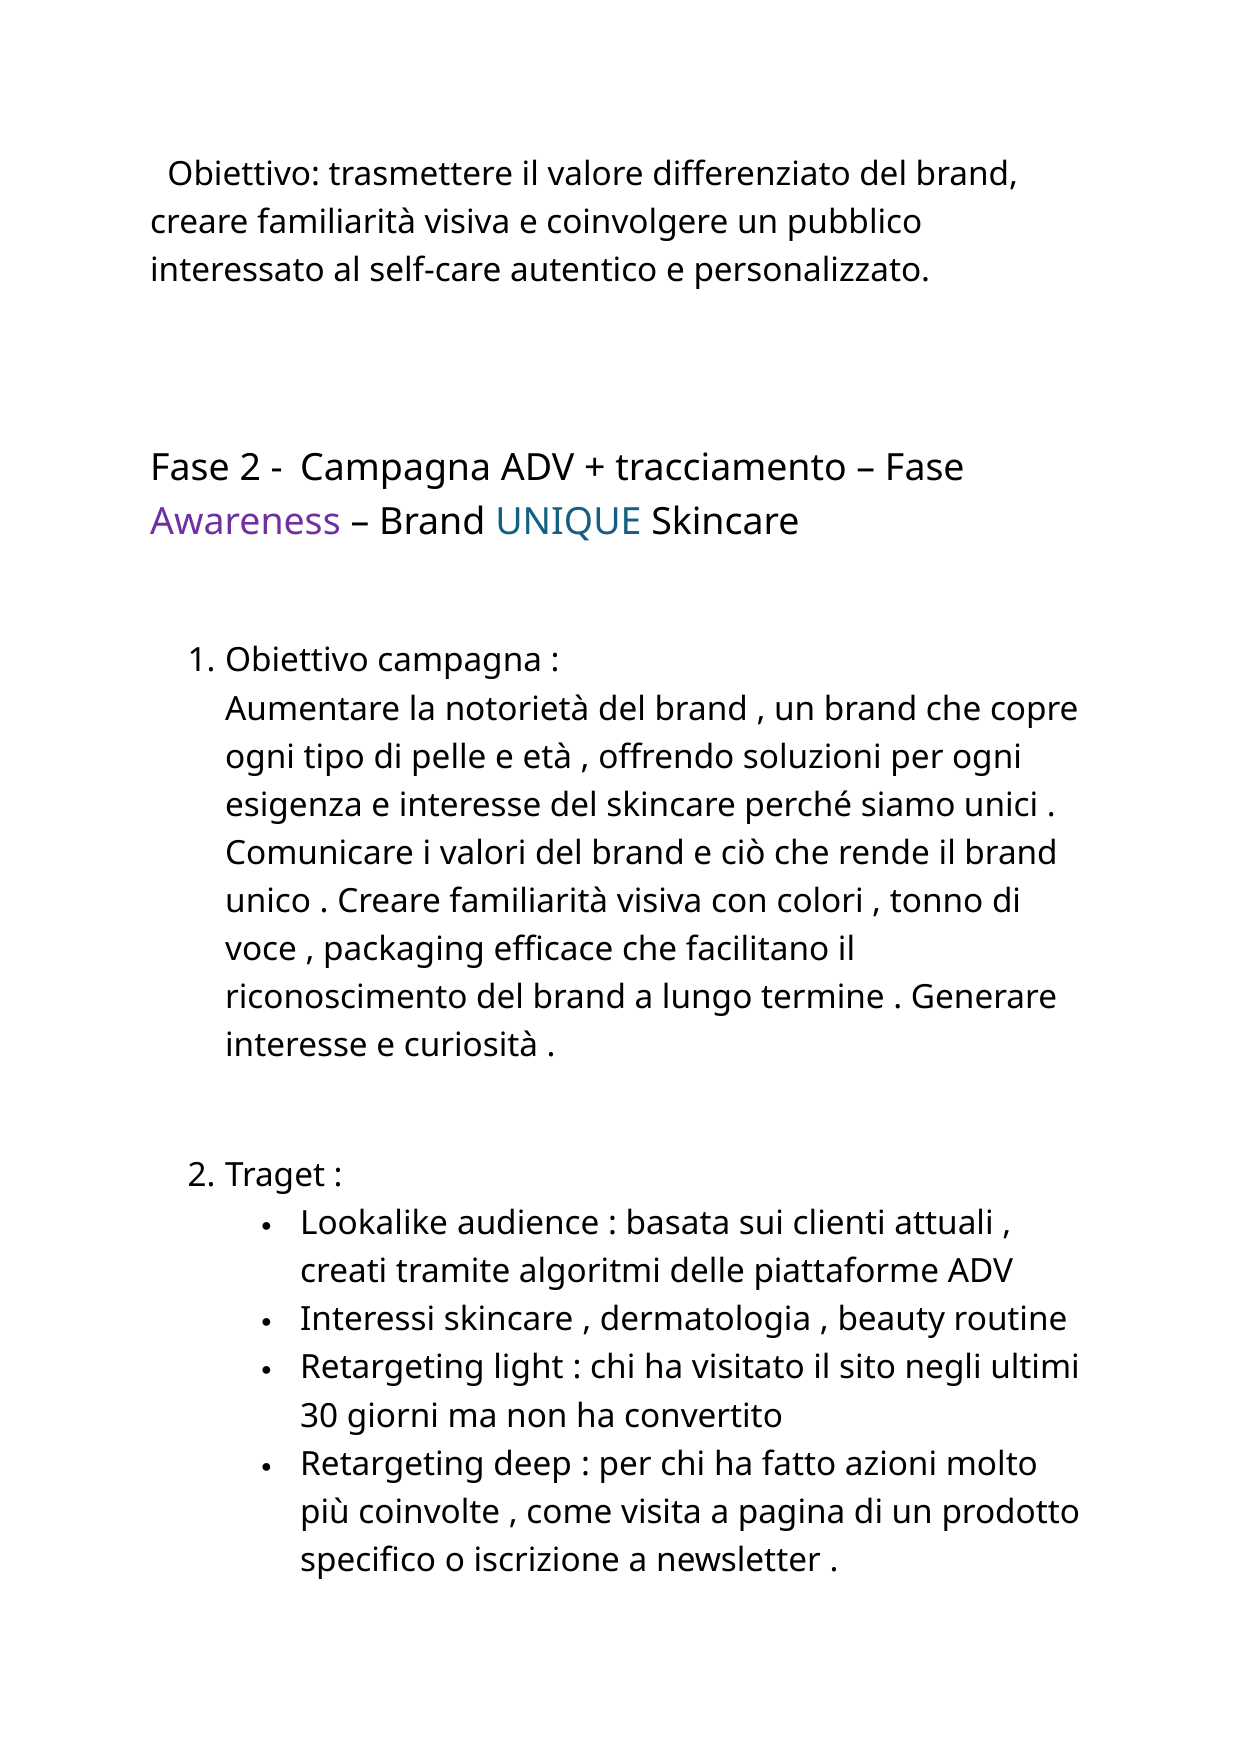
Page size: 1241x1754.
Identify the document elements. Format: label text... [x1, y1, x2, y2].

list Traget : [187, 1151, 1090, 1196]
list Lookalike audience : basata sui clienti attuali , creati tramite algoritmi delle piattaforme ADV [262, 1199, 1090, 1292]
list Aumentare la notorietà del brand , un brand che copre ogni tipo di pelle e età , offrendo soluzioni per ogni esigenza e interesse del skincare perché siamo unici . Comunicare i valori del brand e ciò che rende il brand unico . Creare familiarità visiva con colori , tonno di voce , packaging efficace che facilitano il riconoscimento del brand a lungo termine . Generare interesse e curiosità . [225, 684, 1090, 1067]
text Fase 2 - Campagna ADV + tracciamento – Fase Awareness – Brand UNIQUE Skincare [150, 441, 1090, 546]
list Retargeting deep : per chi ha fatto azioni molto più coinvolte , come visita a pagina di un prodotto specifico o iscrizione a newsletter . [262, 1439, 1090, 1581]
list Obiettivo campagna : [187, 636, 1090, 682]
list Retargeting light : chi ha visitato il sito negli ultimi 30 giorni ma non ha convertito [262, 1343, 1090, 1437]
text Obiettivo: trasmettere il valore differenziato del brand, creare familiarità visiva e coinvolgere un pubblico interessato al self-care autentico e personalizzato. [150, 150, 1090, 292]
list Interessi skincare , dermatologia , beauty routine [262, 1295, 1090, 1341]
